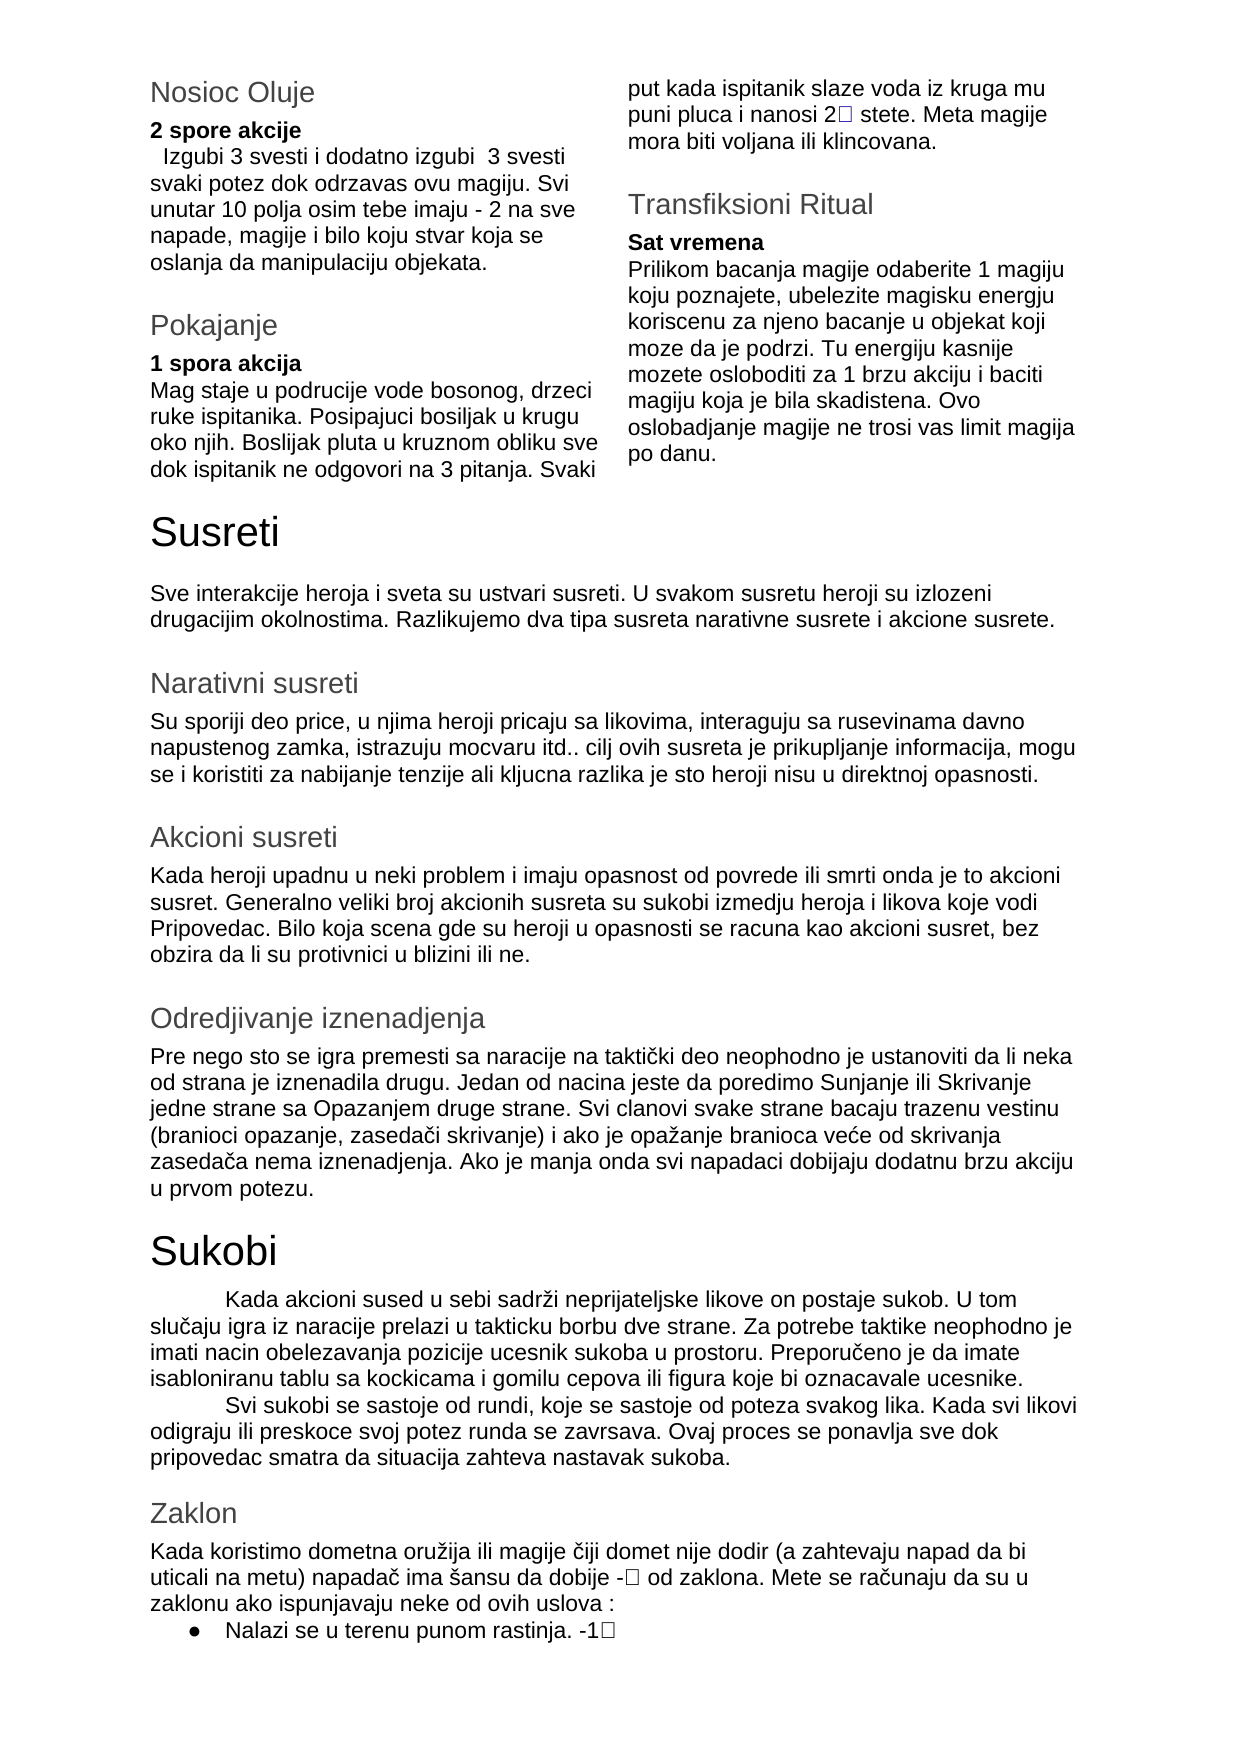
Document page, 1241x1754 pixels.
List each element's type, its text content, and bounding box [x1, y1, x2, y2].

subtitle Zaklon [150, 1496, 1091, 1529]
text Prilikom bacanja magije odaberite 1 magiju koju poznajete, ubelezite magisku energju koriscenu za njeno bacanje u objekat koji moze da je podrzi. Tu energiju kasnije mozete osloboditi za 1 brzu akciju i baciti magiju koja je bila skadistena. Ovo oslobadjanje magije ne trosi vas limit magija po danu. [628, 256, 1091, 466]
list Nalazi se u terenu punom rastinja. -1🎲 [187, 1617, 1091, 1643]
text Kada heroji upadnu u neki problem i imaju opasnost od povrede ili smrti onda je to akcioni susret. Generalno veliki broj akcionih susreta su sukobi izmedju heroja i likova koje vodi Pripovedac. Bilo koja scena gde su heroji u opasnosti se racuna kao akcioni susret, bez obzira da li su protivnici u blizini ili ne. [150, 862, 1091, 967]
subtitle Akcioni susreti [150, 820, 1091, 854]
subtitle Nosioc Oluje [150, 75, 613, 108]
text Su sporiji deo price, u njima heroji pricaju sa likovima, interaguju sa rusevinama davno napustenog zamka, istrazuju mocvaru itd.. cilj ovih susreta je prikupljanje informacija, mogu se i koristiti za nabijanje tenzije ali kljucna razlika je sto heroji nisu u direktnoj opasnosti. [150, 708, 1091, 787]
text Izgubi 3 svesti i dodatno izgubi 3 svesti svaki potez dok odrzavas ovu magiju. Svi unutar 10 polja osim tebe imaju - 2 na sve napade, magije i bilo koju stvar koja se oslanja da manipulaciju objekata. [150, 143, 613, 275]
subtitle Sukobi [150, 1226, 1091, 1274]
subtitle Susreti [150, 507, 1091, 555]
text Kada koristimo dometna oružija ili magije čiji domet nije dodir (a zahtevaju napad da bi uticali na metu) napadač ima šansu da dobije -🎲 od zaklona. Mete se računaju da su u zaklonu ako ispunjavaju neke od ovih uslova : [150, 1538, 1091, 1617]
subtitle Narativni susreti [150, 666, 1091, 699]
text Svi sukobi se sastoje od rundi, koje se sastoje od poteza svakog lika. Kada svi likovi odigraju ili preskoce svoj potez runda se zavrsava. Ovaj proces se ponavlja sve dok pripovedac smatra da situacija zahteva nastavak sukoba. [150, 1392, 1091, 1471]
text Pre nego sto se igra premesti sa naracije na taktički deo neophodno je ustanoviti da li neka od strana je iznenadila drugu. Jedan od nacina jeste da poredimo Sunjanje ili Skrivanje jedne strane sa Opazanjem druge strane. Svi clanovi svake strane bacaju trazenu vestinu (branioci opazanje, zasedači skrivanje) i ako je opažanje branioca veće od skrivanja zasedača nema iznenadjenja. Ako je manja onda svi napadaci dobijaju dodatnu brzu akciju u prvom potezu. [150, 1043, 1091, 1201]
subtitle Transfiksioni Ritual [628, 187, 1091, 221]
text Kada akcioni sused u sebi sadrži neprijateljske likove on postaje sukob. U tom slučaju igra iz naracije prelazi u takticku borbu dve strane. Za potrebe taktike neophodno je imati nacin obelezavanja pozicije ucesnik sukoba u prostoru. Preporučeno je da imate isabloniranu tablu sa kockicama i gomilu cepova ili figura koje bi oznacavale ucesnike. [150, 1286, 1091, 1392]
text Sve interakcije heroja i sveta su ustvari susreti. U svakom susretu heroji su izlozeni drugacijim okolnostima. Razlikujemo dva tipa susreta narativne susrete i akcione susrete. [150, 580, 1091, 633]
text 1 spora akcija [150, 350, 613, 377]
text 2 spore akcije [150, 117, 613, 143]
text Mag staje u podrucije vode bosonog, drzeci ruke ispitanika. Posipajuci bosiljak u krugu oko njih. Boslijak pluta u kruznom obliku sve dok ispitanik ne odgovori na 3 pitanja. Svaki [150, 377, 613, 482]
text put kada ispitanik slaze voda iz kruga mu puni pluca i nanosi 2🎲 stete. Meta magije mora biti voljana ili klincovana. [628, 75, 1091, 154]
subtitle Pokajanje [150, 308, 613, 342]
subtitle Odredjivanje iznenadjenja [150, 1001, 1091, 1034]
text Sat vremena [628, 229, 1091, 256]
